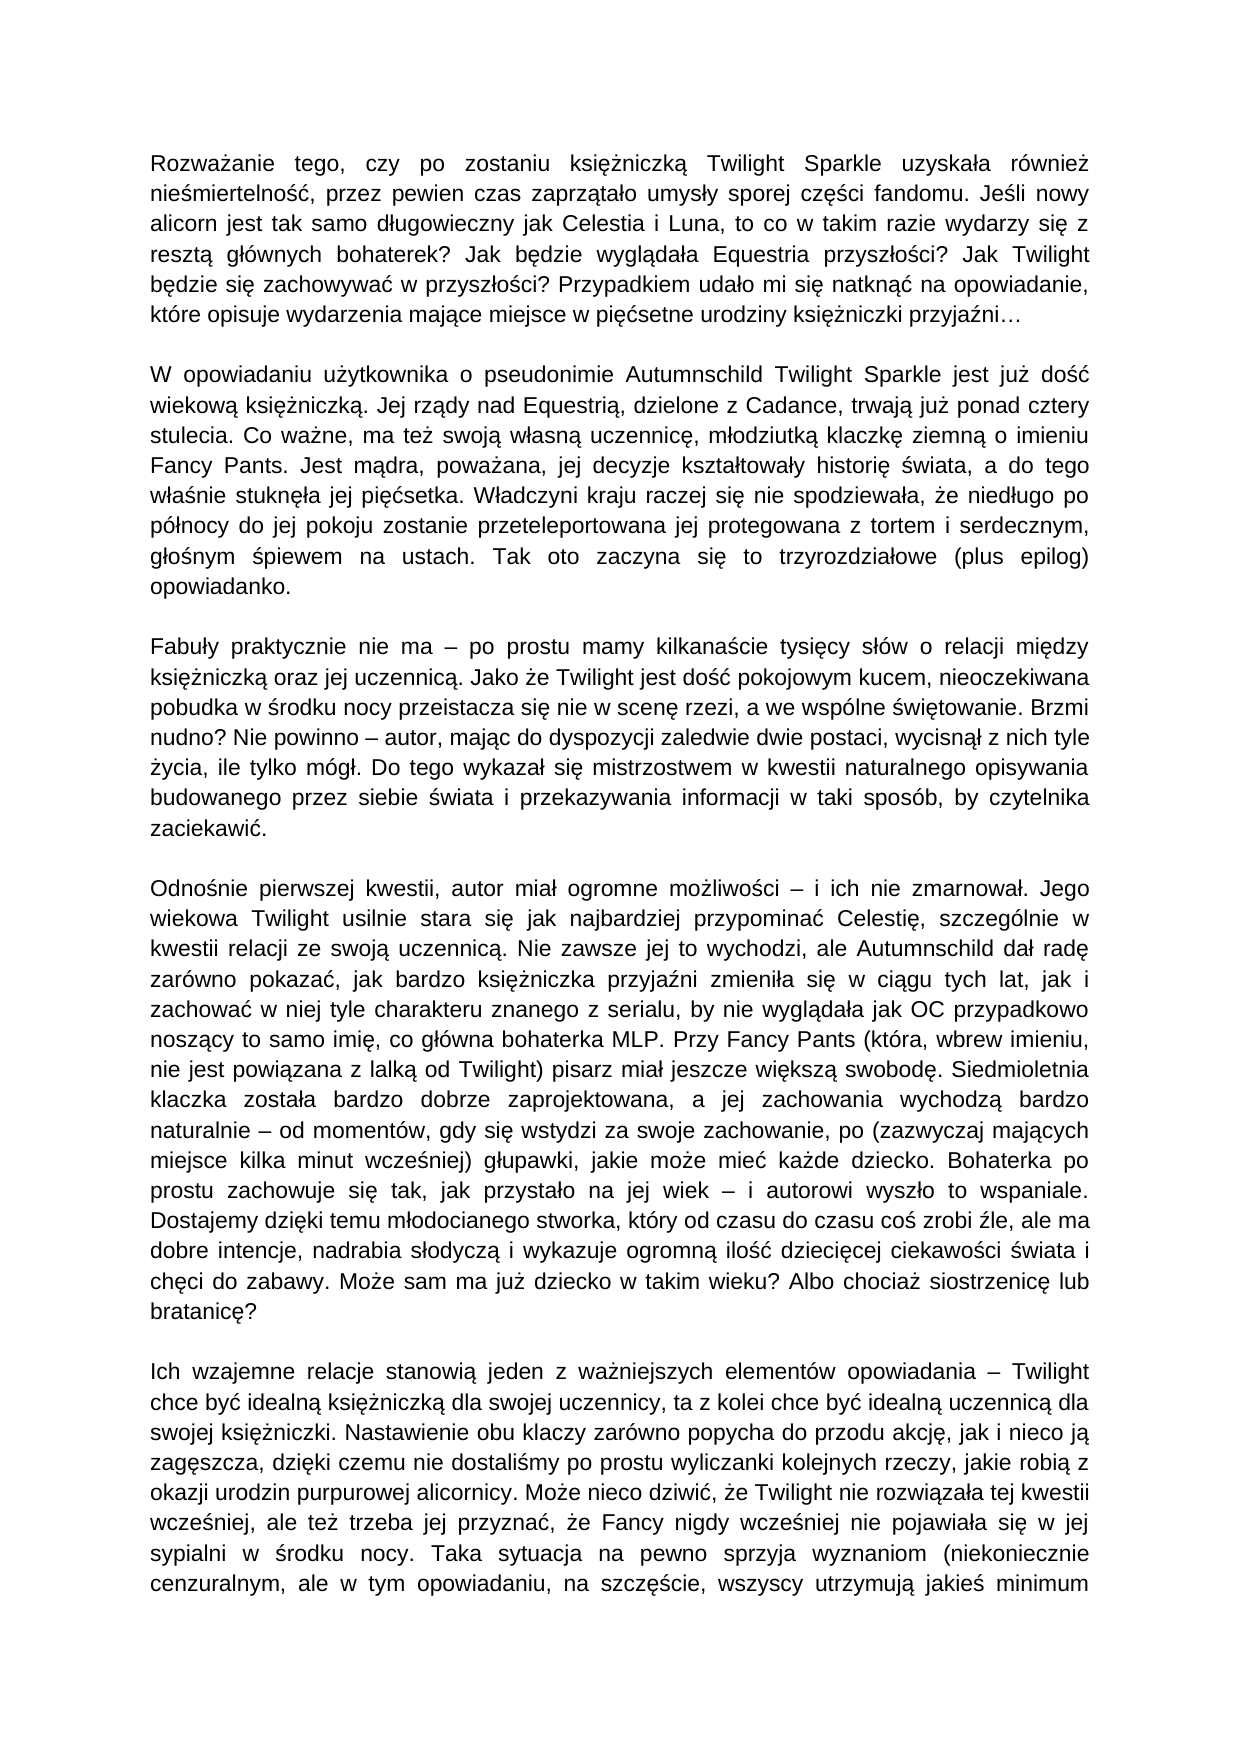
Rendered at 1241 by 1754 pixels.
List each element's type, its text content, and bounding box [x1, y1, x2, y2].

text Ich wzajemne relacje stanowią jeden z ważniejszych elementów opowiadania – Twilight chce być idealną księżniczką dla swojej uczennicy, ta z kolei chce być idealną uczennicą dla swojej księżniczki. Nastawienie obu klaczy zarówno popycha do przodu akcję, jak i nieco ją zagęszcza, dzięki czemu nie dostaliśmy po prostu wyliczanki kolejnych rzeczy, jakie robią z okazji urodzin purpurowej alicornicy. Może nieco dziwić, że Twilight nie rozwiązała tej kwestii wcześniej, ale też trzeba jej przyznać, że Fancy nigdy wcześniej nie pojawiała się w jej sypialni w środku nocy. Taka sytuacja na pewno sprzyja wyznaniom (niekoniecznie cenzuralnym, ale w tym opowiadaniu, na szczęście, wszyscy utrzymują jakieś minimum [150, 1358, 1090, 1596]
text Odnośnie pierwszej kwestii, autor miał ogromne możliwości – i ich nie zmarnował. Jego wiekowa Twilight usilnie stara się jak najbardziej przypominać Celestię, szczególnie w kwestii relacji ze swoją uczennicą. Nie zawsze jej to wychodzi, ale Autumnschild dał radę zarówno pokazać, jak bardzo księżniczka przyjaźni zmieniła się w ciągu tych lat, jak i zachować w niej tyle charakteru znanego z serialu, by nie wyglądała jak OC przypadkowo noszący to samo imię, co główna bohaterka MLP. Przy Fancy Pants (która, wbrew imieniu, nie jest powiązana z lalką od Twilight) pisarz miał jeszcze większą swobodę. Siedmioletnia klaczka została bardzo dobrze zaprojektowana, a jej zachowania wychodzą bardzo naturalnie – od momentów, gdy się wstydzi za swoje zachowanie, po (zazwyczaj mających miejsce kilka minut wcześniej) głupawki, jakie może mieć każde dziecko. Bohaterka po prostu zachowuje się tak, jak przystało na jej wiek – i autorowi wyszło to wspaniale. Dostajemy dzięki temu młodocianego stworka, który od czasu do czasu coś zrobi źle, ale ma dobre intencje, nadrabia słodyczą i wykazuje ogromną ilość dziecięcej ciekawości świata i chęci do zabawy. Może sam ma już dziecko w takim wieku? Albo chociaż siostrzenicę lub bratanicę? [150, 875, 1090, 1324]
text W opowiadaniu użytkownika o pseudonimie Autumnschild Twilight Sparkle jest już dość wiekową księżniczką. Jej rządy nad Equestrią, dzielone z Cadance, trwają już ponad cztery stulecia. Co ważne, ma też swoją własną uczennicę, młodziutką klaczkę ziemną o imieniu Fancy Pants. Jest mądra, poważana, jej decyzje kształtowały historię świata, a do tego właśnie stuknęła jej pięćsetka. Władczyni kraju raczej się nie spodziewała, że niedługo po północy do jej pokoju zostanie przeteleportowana jej protegowana z tortem i serdecznym, głośnym śpiewem na ustach. Tak oto zaczyna się to trzyrozdziałowe (plus epilog) opowiadanko. [150, 361, 1090, 599]
text Rozważanie tego, czy po zostaniu księżniczką Twilight Sparkle uzyskała również nieśmiertelność, przez pewien czas zaprzątało umysły sporej części fandomu. Jeśli nowy alicorn jest tak samo długowieczny jak Celestia i Luna, to co w takim razie wydarzy się z resztą głównych bohaterek? Jak będzie wyglądała Equestria przyszłości? Jak Twilight będzie się zachowywać w przyszłości? Przypadkiem udało mi się natknąć na opowiadanie, które opisuje wydarzenia mające miejsce w pięćsetne urodziny księżniczki przyjaźni… [150, 150, 1090, 327]
text Fabuły praktycznie nie ma – po prostu mamy kilkanaście tysięcy słów o relacji między księżniczką oraz jej uczennicą. Jako że Twilight jest dość pokojowym kucem, nieoczekiwana pobudka w środku nocy przeistacza się nie w scenę rzezi, a we wspólne świętowanie. Brzmi nudno? Nie powinno – autor, mając do dyspozycji zaledwie dwie postaci, wycisnął z nich tyle życia, ile tylko mógł. Do tego wykazał się mistrzostwem w kwestii naturalnego opisywania budowanego przez siebie świata i przekazywania informacji w taki sposób, by czytelnika zaciekawić. [150, 633, 1090, 841]
